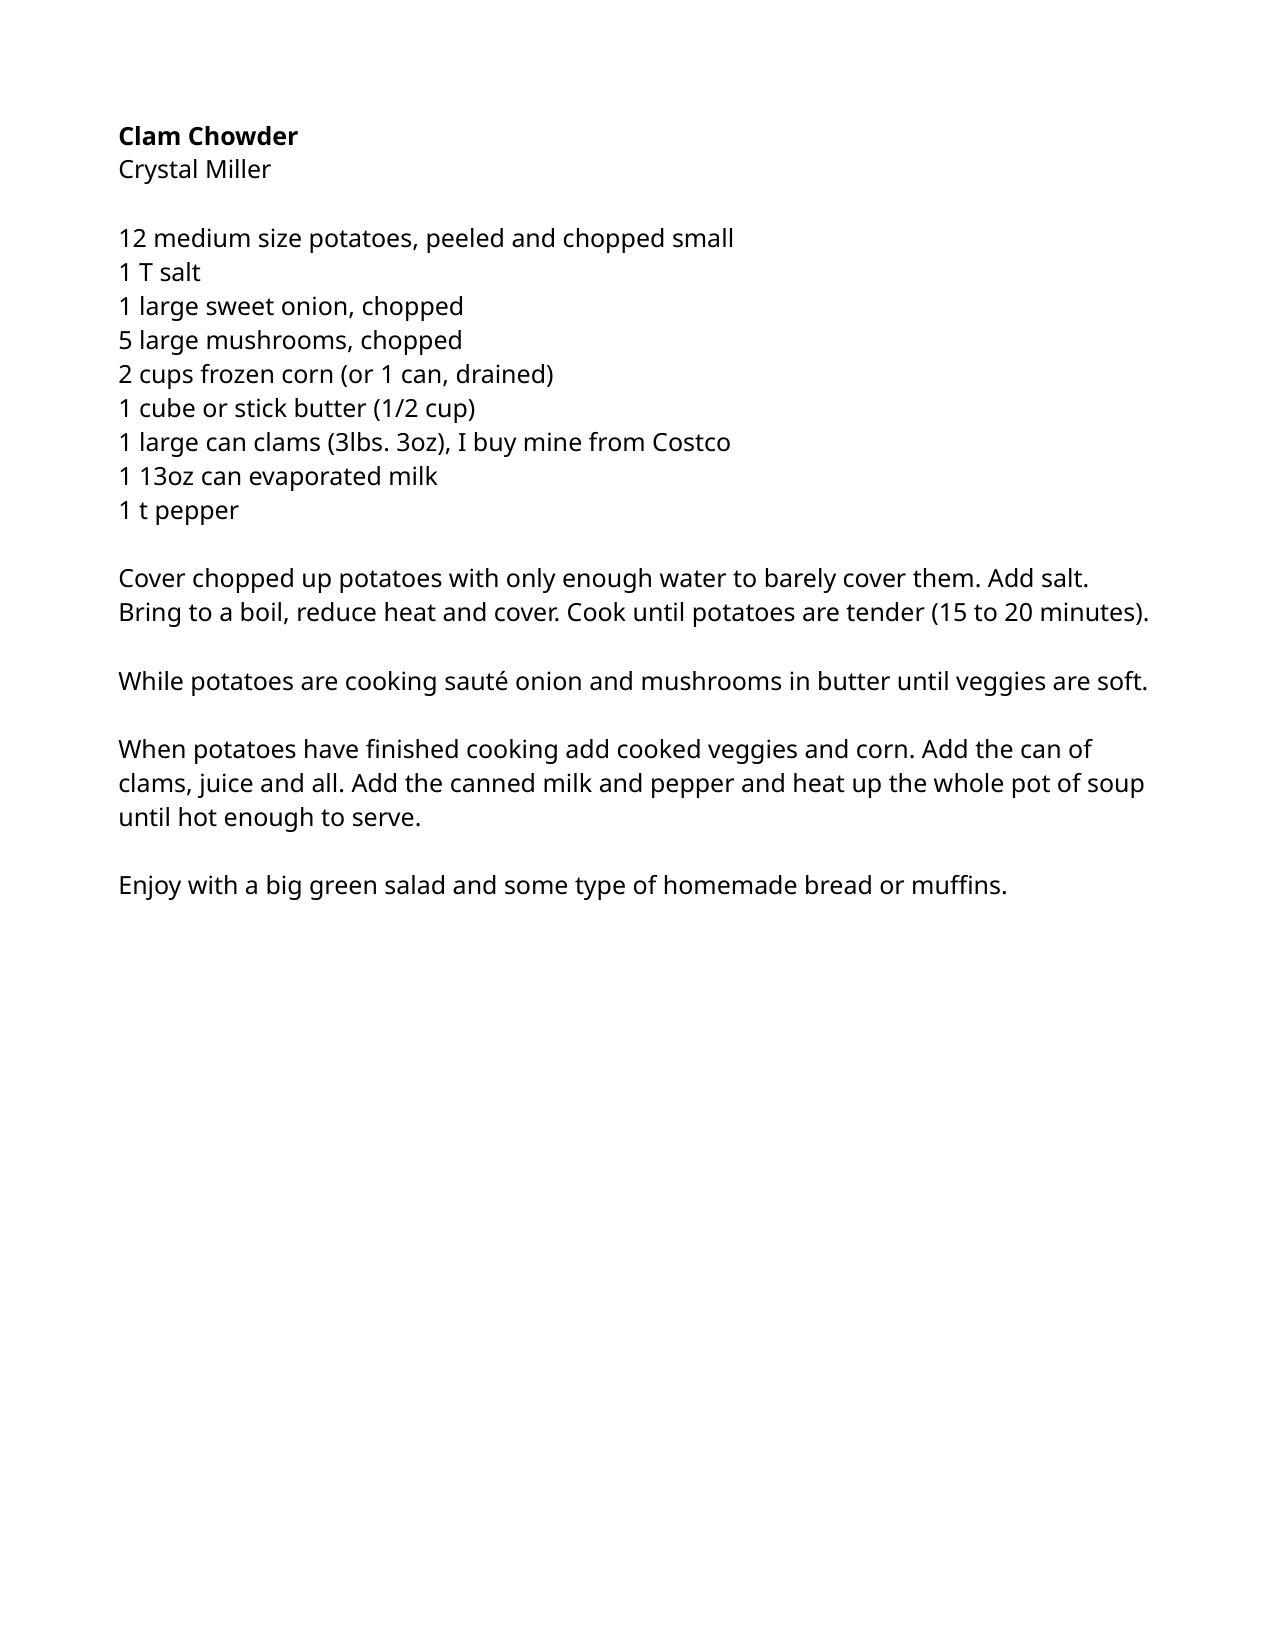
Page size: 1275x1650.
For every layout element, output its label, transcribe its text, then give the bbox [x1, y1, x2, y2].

text Clam Chowder Crystal Miller 12 medium size potatoes, peeled and chopped small 1 T salt 1 large sweet onion, chopped 5 large mushrooms, chopped 2 cups frozen corn (or 1 can, drained) 1 cube or stick butter (1/2 cup) 1 large can clams (3lbs. 3oz), I buy mine from Costco 1 13oz can evaporated milk 1 t pepper Cover chopped up potatoes with only enough water to barely cover them. Add salt. Bring to a boil, reduce heat and cover. Cook until potatoes are tender (15 to 20 minutes). While potatoes are cooking sauté onion and mushrooms in butter until veggies are soft. When potatoes have finished cooking add cooked veggies and corn. Add the can of clams, juice and all. Add the canned milk and pepper and heat up the whole pot of soup until hot enough to serve. Enjoy with a big green salad and some type of homemade bread or muffins. [118, 118, 1157, 902]
